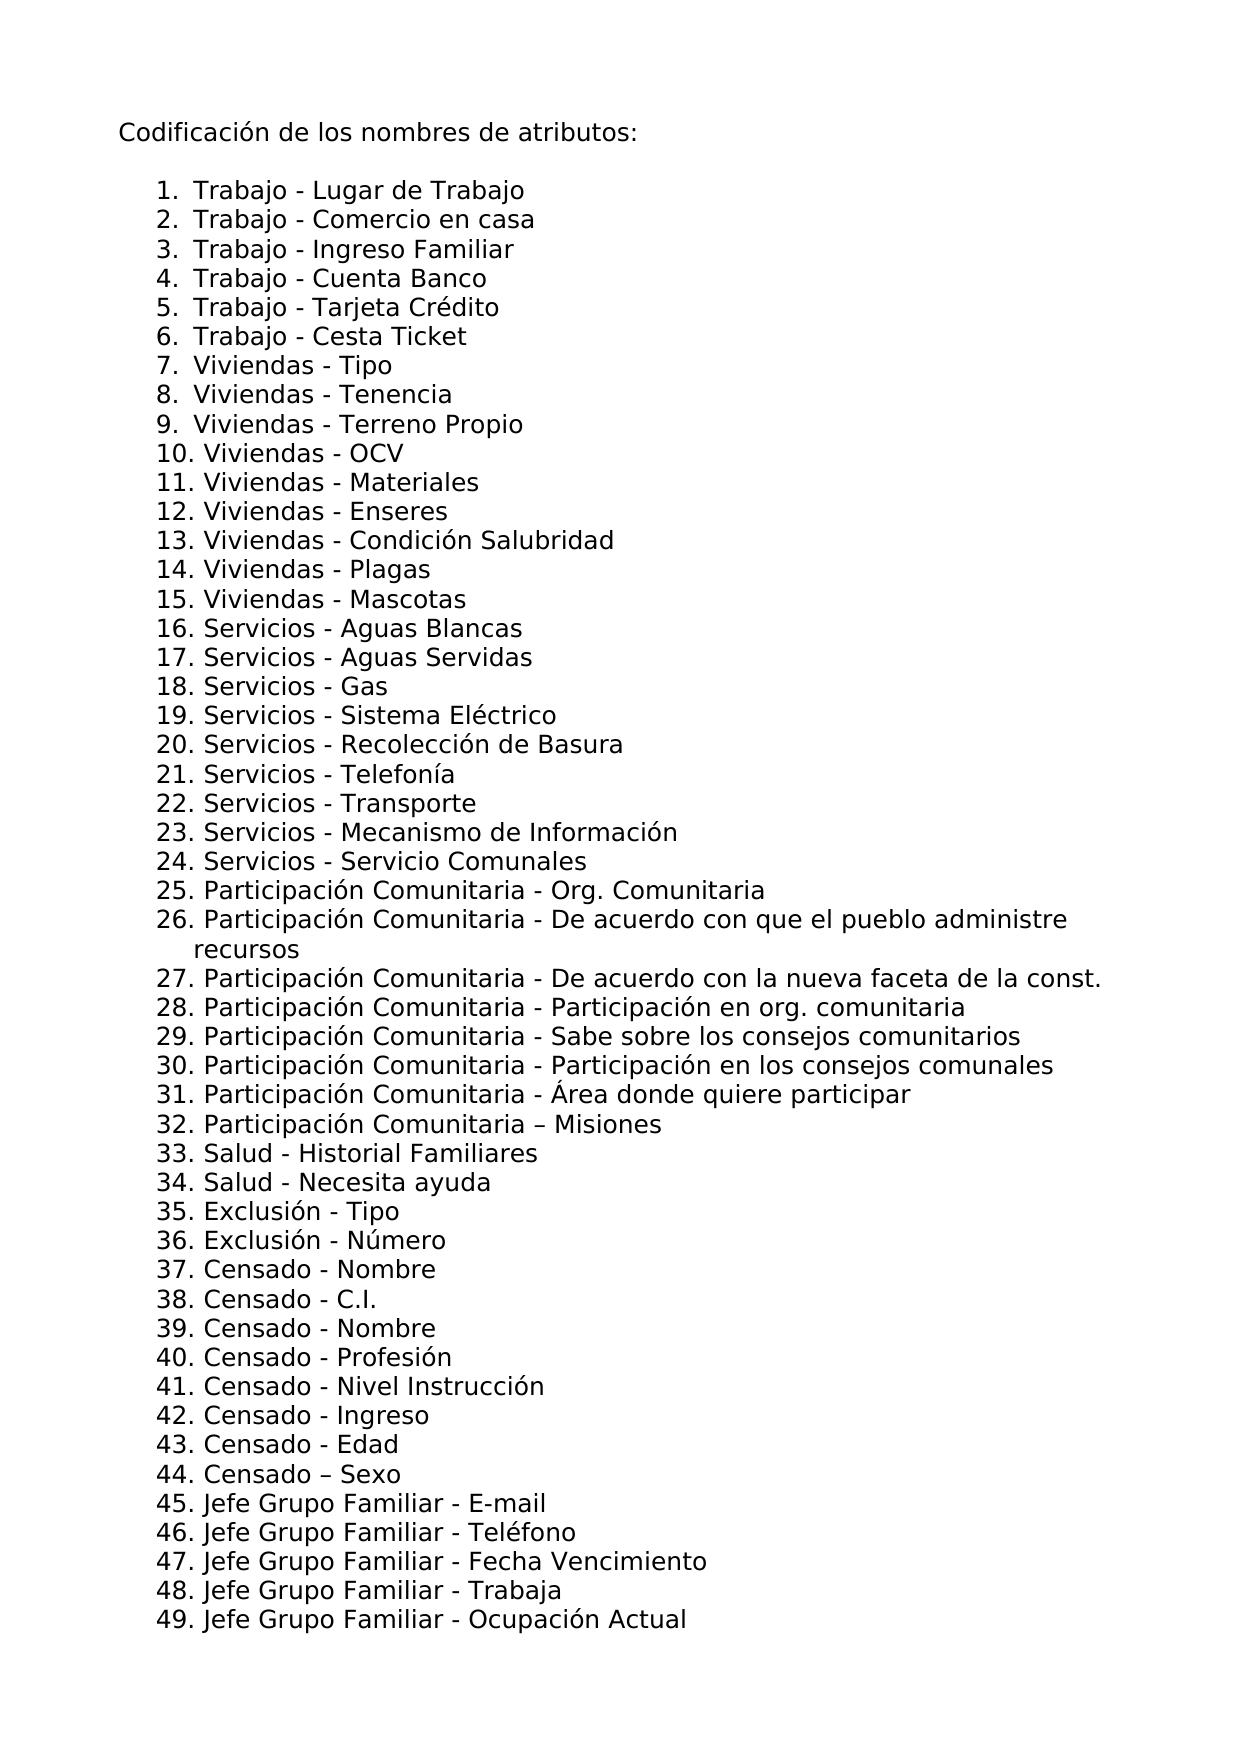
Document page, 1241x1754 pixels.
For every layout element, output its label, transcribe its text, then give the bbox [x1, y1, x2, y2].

list Censado - C.I. [156, 1285, 1122, 1314]
list Exclusión - Tipo [156, 1197, 1122, 1226]
text Codificación de los nombres de atributos: [118, 118, 1122, 147]
list Viviendas - Tenencia [156, 381, 1122, 410]
list Viviendas - Tipo [156, 351, 1122, 381]
list Jefe Grupo Familiar - Teléfono [156, 1518, 1122, 1547]
list Censado - Nombre [156, 1314, 1122, 1343]
list Participación Comunitaria - De acuerdo con que el pueblo administre recursos [156, 906, 1122, 964]
list Censado - Profesión [156, 1343, 1122, 1372]
list Censado - Nombre [156, 1256, 1122, 1285]
list Participación Comunitaria - Participación en org. comunitaria [156, 993, 1122, 1022]
list Participación Comunitaria - Sabe sobre los consejos comunitarios [156, 1022, 1122, 1051]
list Servicios - Servicio Comunales [156, 847, 1122, 876]
list Servicios - Mecanismo de Información [156, 818, 1122, 847]
list Trabajo - Ingreso Familiar [156, 235, 1122, 264]
list Jefe Grupo Familiar - Ocupación Actual [156, 1606, 1122, 1635]
list Viviendas - Mascotas [156, 585, 1122, 614]
list Servicios - Transporte [156, 789, 1122, 818]
list Viviendas - OCV [156, 439, 1122, 468]
list Servicios - Gas [156, 672, 1122, 701]
list Jefe Grupo Familiar - E-mail [156, 1489, 1122, 1518]
list Servicios - Aguas Blancas [156, 614, 1122, 643]
list Trabajo - Cuenta Banco [156, 264, 1122, 293]
list Servicios - Aguas Servidas [156, 643, 1122, 672]
list Viviendas - Enseres [156, 497, 1122, 526]
list Trabajo - Lugar de Trabajo [156, 176, 1122, 206]
list Servicios - Sistema Eléctrico [156, 701, 1122, 731]
list Servicios - Telefonía [156, 760, 1122, 789]
list Participación Comunitaria - De acuerdo con la nueva faceta de la const. [156, 964, 1122, 993]
list Salud - Necesita ayuda [156, 1168, 1122, 1197]
list Servicios - Recolección de Basura [156, 731, 1122, 760]
list Viviendas - Terreno Propio [156, 410, 1122, 439]
list Trabajo - Tarjeta Crédito [156, 293, 1122, 322]
list Viviendas - Plagas [156, 556, 1122, 585]
list Viviendas - Condición Salubridad [156, 526, 1122, 556]
list Participación Comunitaria - Org. Comunitaria [156, 876, 1122, 906]
list Participación Comunitaria – Misiones [156, 1110, 1122, 1139]
list Participación Comunitaria - Área donde quiere participar [156, 1081, 1122, 1110]
list Trabajo - Comercio en casa [156, 206, 1122, 235]
list Salud - Historial Familiares [156, 1139, 1122, 1168]
list Jefe Grupo Familiar - Fecha Vencimiento [156, 1547, 1122, 1576]
list Censado - Edad [156, 1431, 1122, 1460]
list Trabajo - Cesta Ticket [156, 322, 1122, 351]
list Censado – Sexo [156, 1460, 1122, 1489]
list Exclusión - Número [156, 1226, 1122, 1256]
list Viviendas - Materiales [156, 468, 1122, 497]
list Censado - Ingreso [156, 1401, 1122, 1431]
list Participación Comunitaria - Participación en los consejos comunales [156, 1051, 1122, 1081]
list Jefe Grupo Familiar - Trabaja [156, 1576, 1122, 1606]
list Censado - Nivel Instrucción [156, 1372, 1122, 1401]
